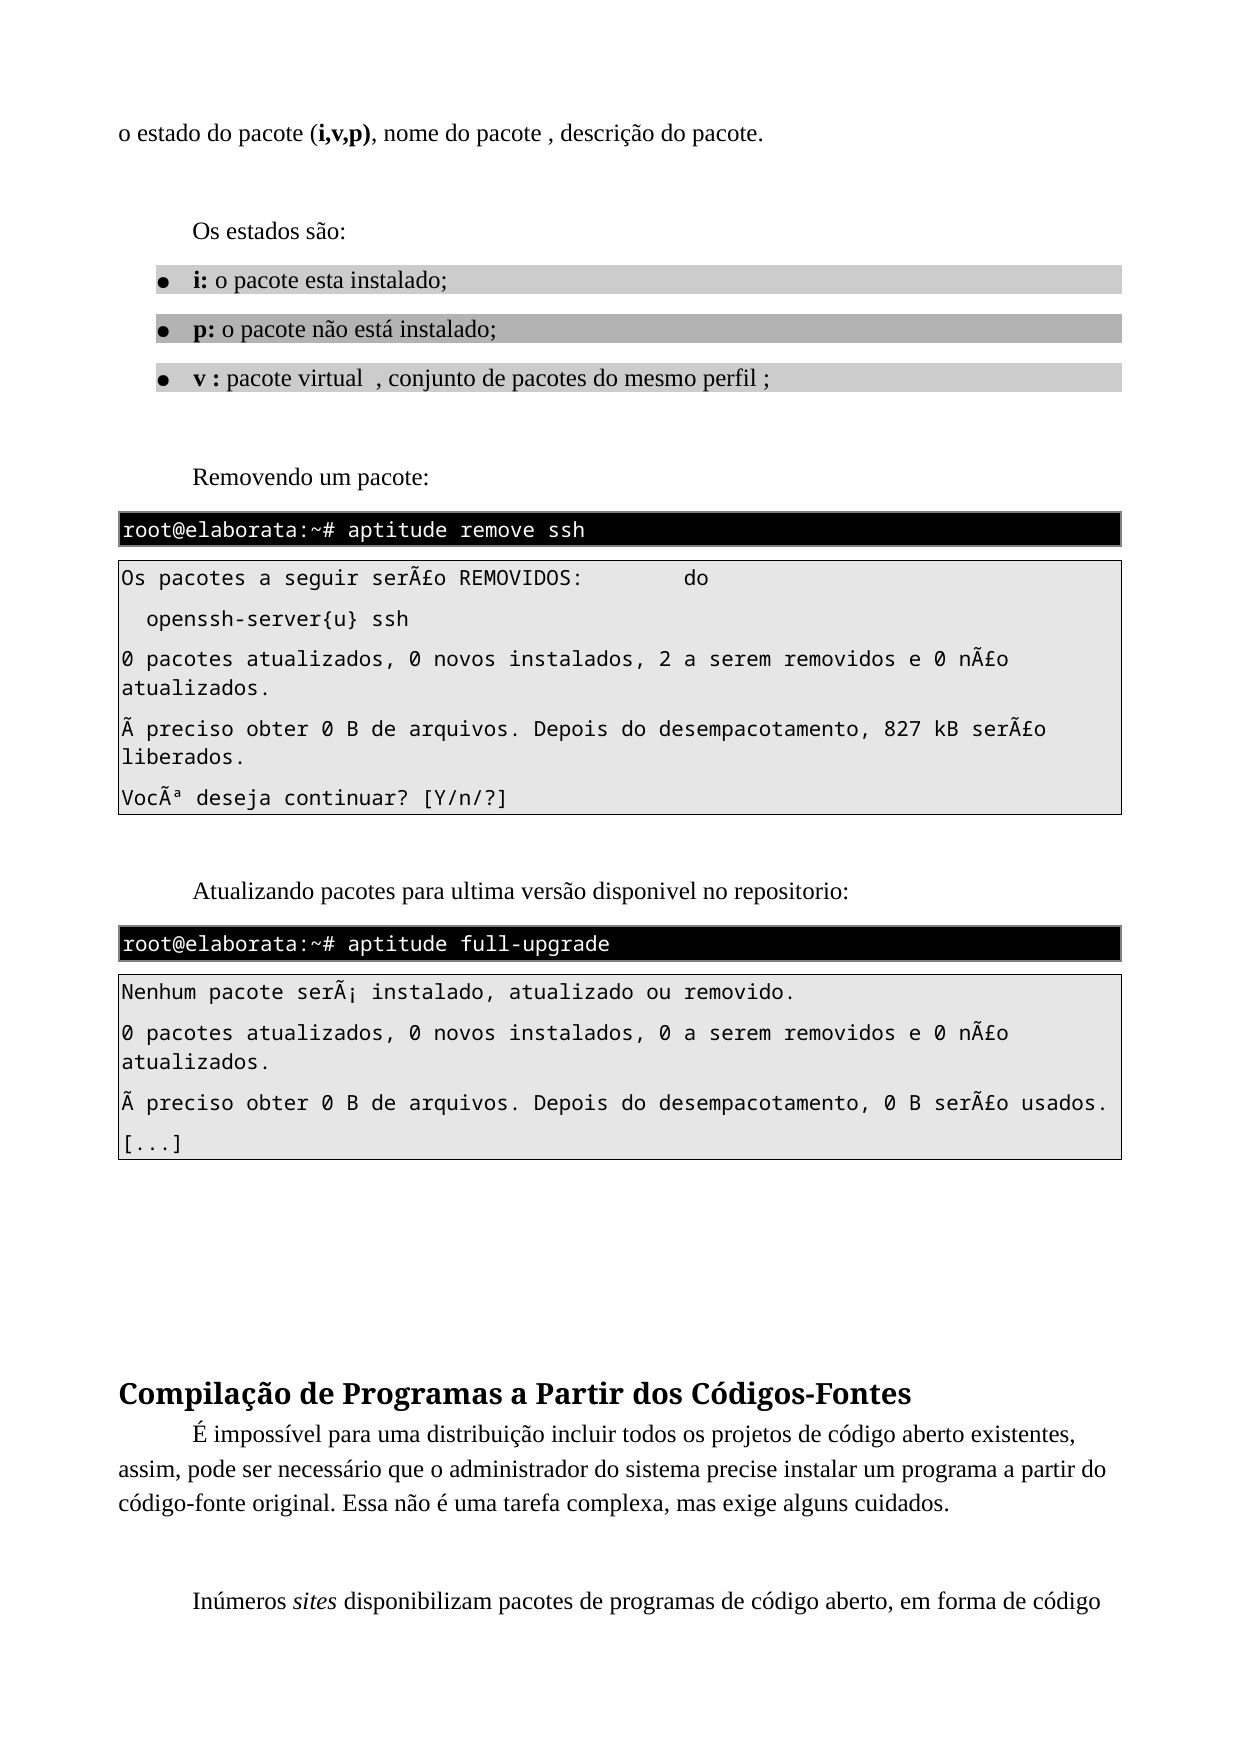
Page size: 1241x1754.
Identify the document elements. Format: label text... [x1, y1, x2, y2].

text Ã preciso obter 0 B de arquivos. Depois do desempacotamento, 827 kB serÃ£o liberados. [119, 711, 1121, 771]
text openssh-server{u} ssh [119, 601, 1121, 632]
text 0 pacotes atualizados, 0 novos instalados, 0 a serem removidos e 0 nÃ£o atualizados. [119, 1015, 1121, 1075]
list p: o pacote não está instalado; [156, 314, 1122, 343]
list v : pacote virtual , conjunto de pacotes do mesmo perfil ; [156, 363, 1122, 392]
text Removendo um pacote: [118, 462, 1122, 490]
list i: o pacote esta instalado; [156, 265, 1122, 294]
text Nenhum pacote serÃ¡ instalado, atualizado ou removido. [119, 975, 1121, 1006]
text Ã preciso obter 0 B de arquivos. Depois do desempacotamento, 0 B serÃ£o usados. [119, 1084, 1121, 1116]
text o estado do pacote (i,v,p), nome do pacote , descrição do pacote. [118, 118, 1122, 147]
text root@elaborata:~# aptitude remove ssh [120, 513, 1120, 545]
subtitle Compilação de Programas a Partir dos Códigos-Fontes [118, 1373, 1122, 1413]
text Os estados são: [118, 216, 1122, 245]
text VocÃª deseja continuar? [Y/n/?] [119, 780, 1121, 814]
text 0 pacotes atualizados, 0 novos instalados, 2 a serem removidos e 0 nÃ£o atualizados. [119, 641, 1121, 701]
text [...] [119, 1125, 1121, 1159]
text Atualizando pacotes para ultima versão disponivel no repositorio: [118, 876, 1122, 905]
text É impossível para uma distribuição incluir todos os projetos de código aberto existentes, assim, pode ser necessário que o administrador do sistema precise instalar um programa a partir do código-fonte original. Essa não é uma tarefa complexa, mas exige alguns cuidados. [118, 1419, 1122, 1517]
text root@elaborata:~# aptitude full-upgrade [120, 927, 1120, 960]
text Os pacotes a seguir serÃ£o REMOVIDOS: do [119, 561, 1121, 591]
text Inúmeros sites disponibilizam pacotes de programas de código aberto, em forma de código [118, 1586, 1122, 1615]
